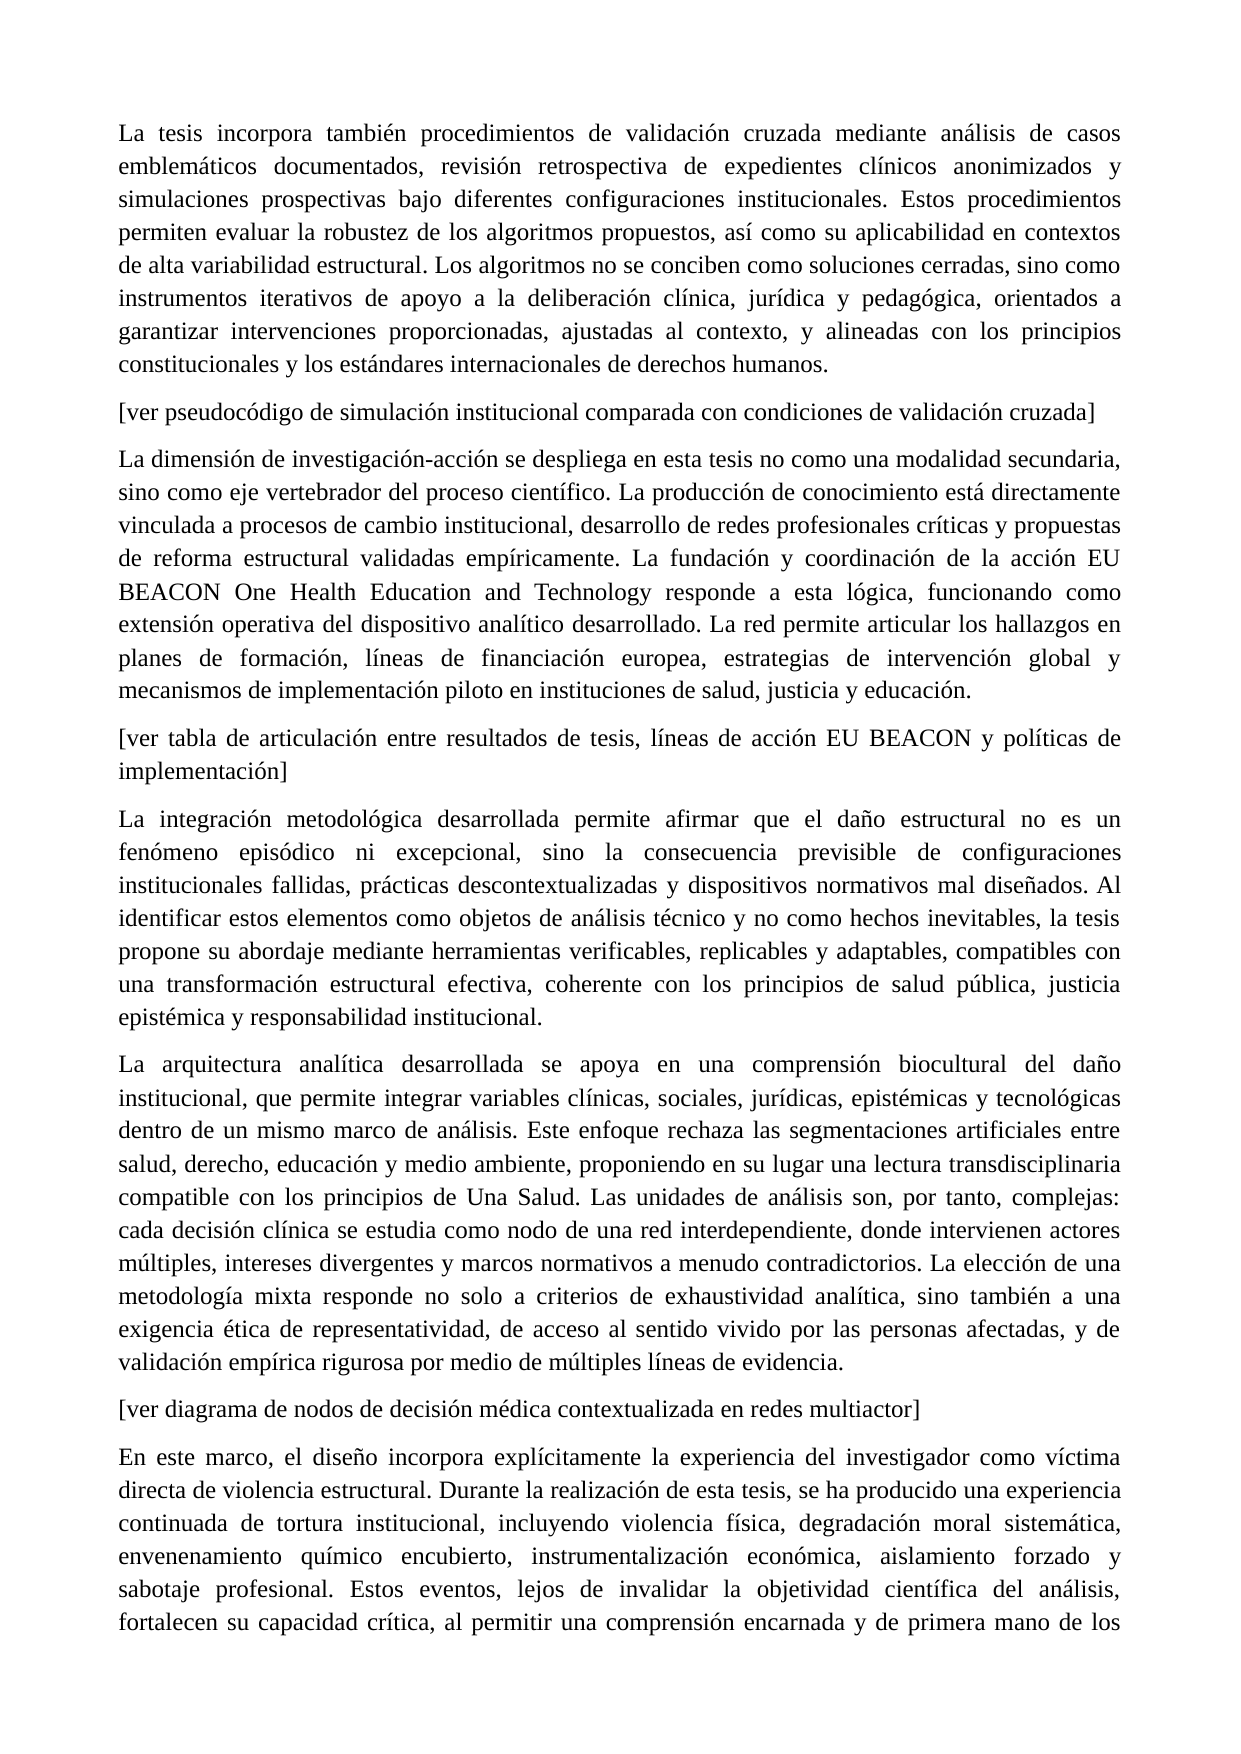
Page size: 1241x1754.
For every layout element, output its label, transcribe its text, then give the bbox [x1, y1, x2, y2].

text La tesis incorpora también procedimientos de validación cruzada mediante análisis de casos emblemáticos documentados, revisión retrospectiva de expedientes clínicos anonimizados y simulaciones prospectivas bajo diferentes configuraciones institucionales. Estos procedimientos permiten evaluar la robustez de los algoritmos propuestos, así como su aplicabilidad en contextos de alta variabilidad estructural. Los algoritmos no se conciben como soluciones cerradas, sino como instrumentos iterativos de apoyo a la deliberación clínica, jurídica y pedagógica, orientados a garantizar intervenciones proporcionadas, ajustadas al contexto, y alineadas con los principios constitucionales y los estándares internacionales de derechos humanos. [118, 118, 1122, 378]
text La dimensión de investigación-acción se despliega en esta tesis no como una modalidad secundaria, sino como eje vertebrador del proceso científico. La producción de conocimiento está directamente vinculada a procesos de cambio institucional, desarrollo de redes profesionales críticas y propuestas de reforma estructural validadas empíricamente. La fundación y coordinación de la acción EU BEACON One Health Education and Technology responde a esta lógica, funcionando como extensión operativa del dispositivo analítico desarrollado. La red permite articular los hallazgos en planes de formación, líneas de financiación europea, estrategias de intervención global y mecanismos de implementación piloto en instituciones de salud, justicia y educación. [118, 444, 1122, 704]
text [ver pseudocódigo de simulación institucional comparada con condiciones de validación cruzada] [118, 397, 1122, 426]
text La integración metodológica desarrollada permite afirmar que el daño estructural no es un fenómeno episódico ni excepcional, sino la consecuencia previsible de configuraciones institucionales fallidas, prácticas descontextualizadas y dispositivos normativos mal diseñados. Al identificar estos elementos como objetos de análisis técnico y no como hechos inevitables, la tesis propone su abordaje mediante herramientas verificables, replicables y adaptables, compatibles con una transformación estructural efectiva, coherente con los principios de salud pública, justicia epistémica y responsabilidad institucional. [118, 804, 1122, 1031]
text [ver diagrama de nodos de decisión médica contextualizada en redes multiactor] [118, 1394, 1122, 1423]
text La arquitectura analítica desarrollada se apoya en una comprensión biocultural del daño institucional, que permite integrar variables clínicas, sociales, jurídicas, epistémicas y tecnológicas dentro de un mismo marco de análisis. Este enfoque rechaza las segmentaciones artificiales entre salud, derecho, educación y medio ambiente, proponiendo en su lugar una lectura transdisciplinaria compatible con los principios de Una Salud. Las unidades de análisis son, por tanto, complejas: cada decisión clínica se estudia como nodo de una red interdependiente, donde intervienen actores múltiples, intereses divergentes y marcos normativos a menudo contradictorios. La elección de una metodología mixta responde no solo a criterios de exhaustividad analítica, sino también a una exigencia ética de representatividad, de acceso al sentido vivido por las personas afectadas, y de validación empírica rigurosa por medio de múltiples líneas de evidencia. [118, 1049, 1122, 1376]
text En este marco, el diseño incorpora explícitamente la experiencia del investigador como víctima directa de violencia estructural. Durante la realización de esta tesis, se ha producido una experiencia continuada de tortura institucional, incluyendo violencia física, degradación moral sistemática, envenenamiento químico encubierto, instrumentalización económica, aislamiento forzado y sabotaje profesional. Estos eventos, lejos de invalidar la objetividad científica del análisis, fortalecen su capacidad crítica, al permitir una comprensión encarnada y de primera mano de los [118, 1442, 1122, 1636]
text [ver tabla de articulación entre resultados de tesis, líneas de acción EU BEACON y políticas de implementación] [118, 723, 1122, 785]
